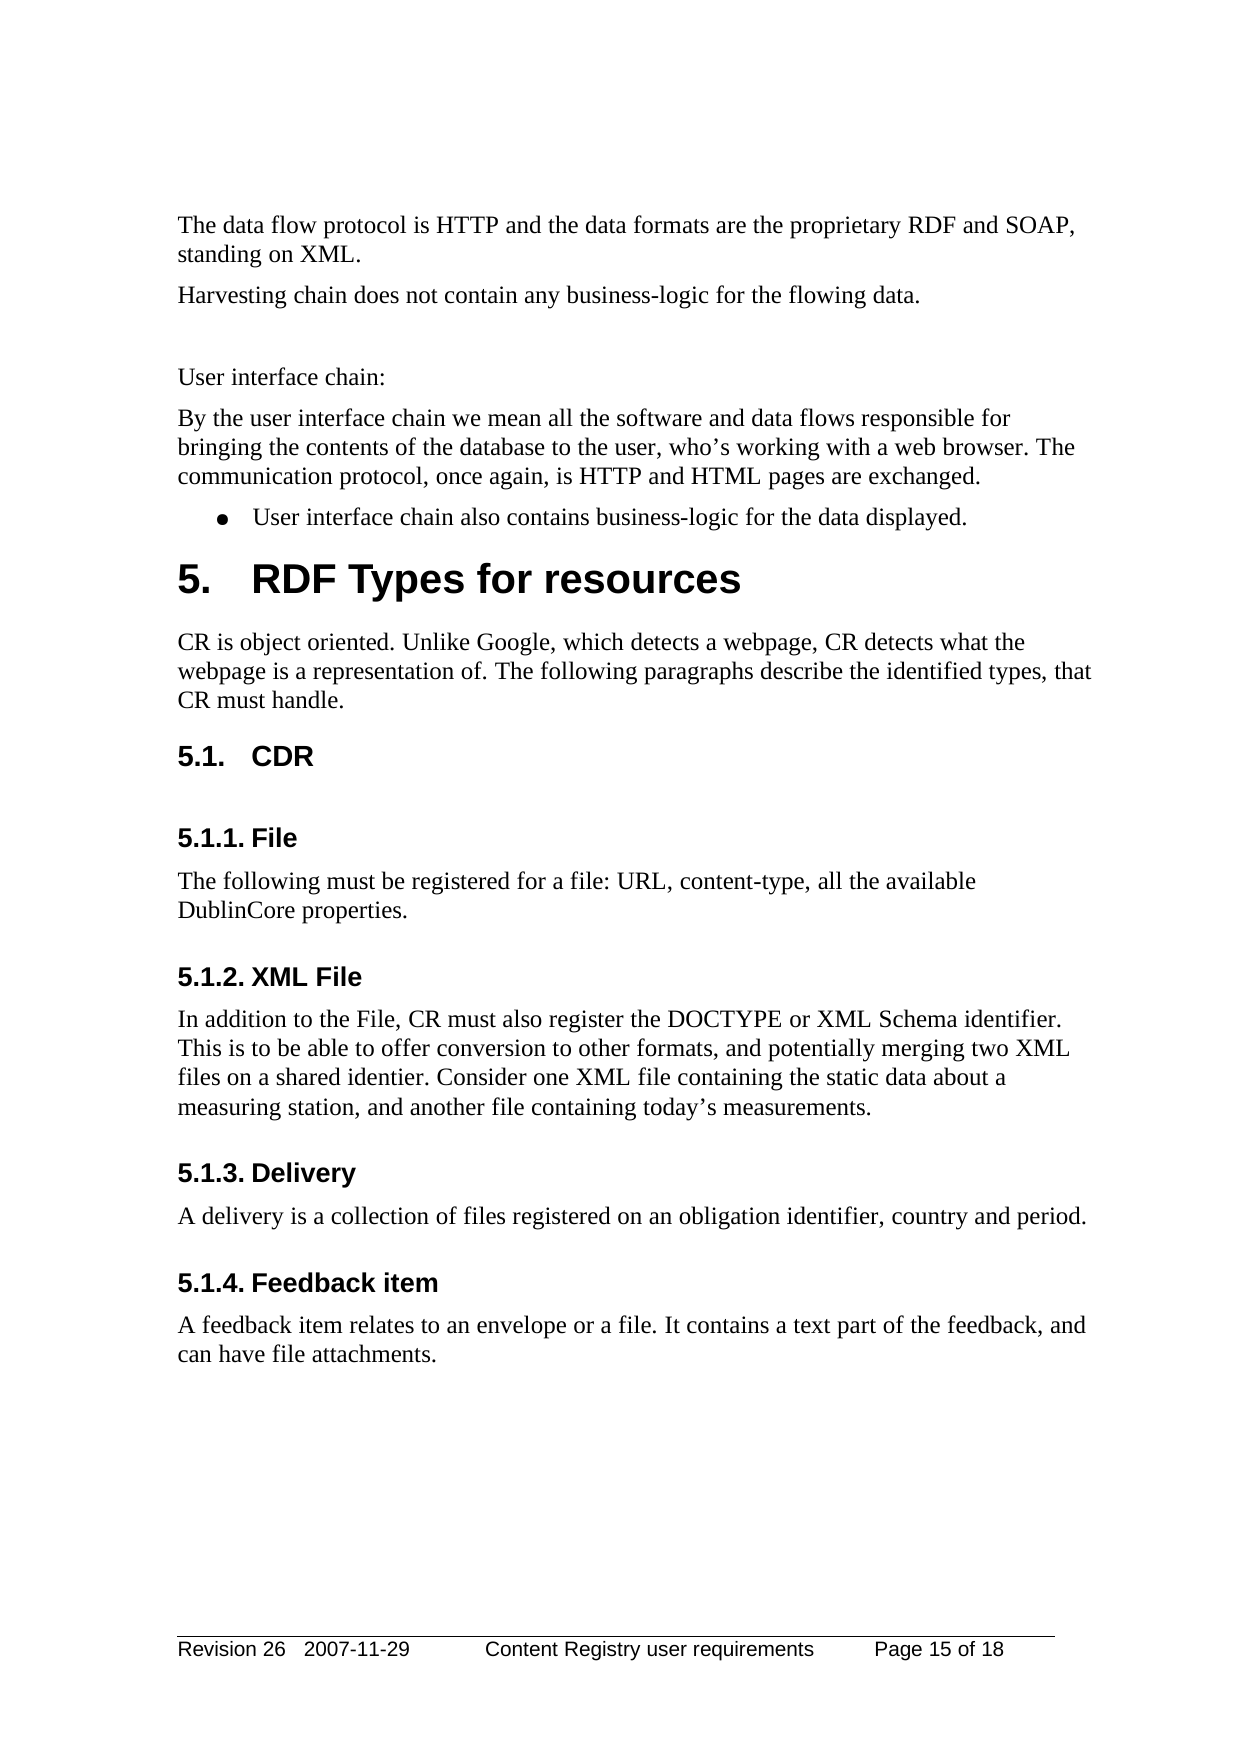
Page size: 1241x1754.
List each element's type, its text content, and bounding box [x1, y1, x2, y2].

subtitle XML File [177, 961, 1092, 992]
text CR is object oriented. Unlike Google, which detects a webpage, CR detects what the webpage is a representation of. The following paragraphs describe the identified types, that CR must handle. [177, 627, 1092, 714]
text A delivery is a collection of files registered on an obligation identifier, country and period. [177, 1201, 1092, 1230]
text The following must be registered for a file: URL, content-type, all the available DublinCore properties. [177, 866, 1092, 924]
subtitle Delivery [177, 1157, 1092, 1188]
list User interface chain also contains business-logic for the data displayed. [215, 502, 1092, 531]
subtitle CDR [177, 739, 1092, 772]
text By the user interface chain we mean all the software and data flows responsible for bringing the contents of the database to the user, who’s working with a web browser. The communication protocol, once again, is HTTP and HTML pages are exchanged. [177, 403, 1092, 490]
text Harvesting chain does not contain any business-logic for the flowing data. [177, 280, 1092, 309]
text The data flow protocol is HTTP and the data formats are the proprietary RDF and SOAP, standing on XML. [177, 210, 1092, 268]
subtitle RDF Types for resources [177, 554, 1092, 602]
subtitle Feedback item [177, 1267, 1092, 1298]
text In addition to the File, CR must also register the DOCTYPE or XML Schema identifier. This is to be able to offer conversion to other formats, and potentially merging two XML files on a shared identier. Consider one XML file containing the static data about a measuring station, and another file containing today’s measurements. [177, 1004, 1092, 1120]
subtitle File [177, 822, 1092, 853]
text A feedback item relates to an envelope or a file. It contains a text part of the feedback, and can have file attachments. [177, 1310, 1092, 1368]
text User interface chain: [177, 362, 1092, 391]
